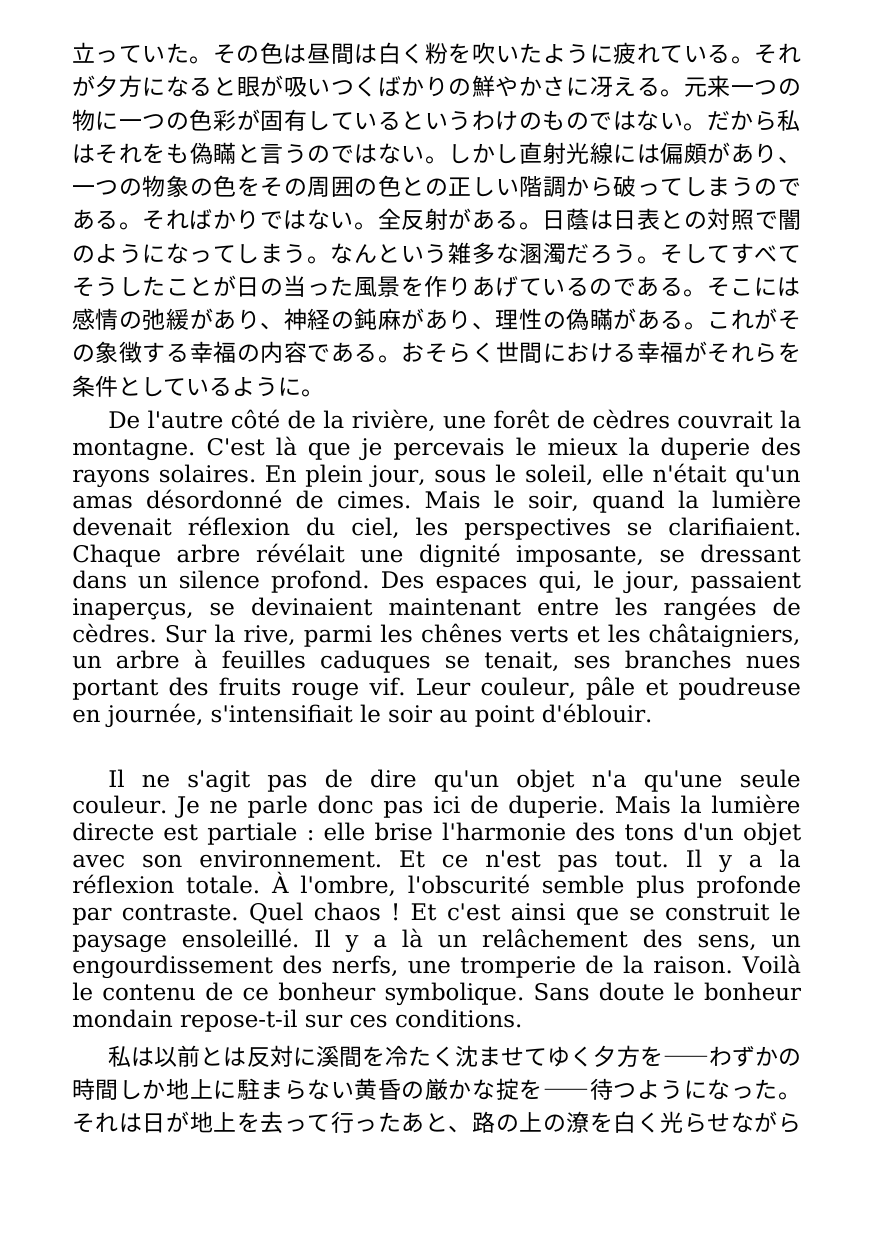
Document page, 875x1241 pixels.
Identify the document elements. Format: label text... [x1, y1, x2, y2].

text De l'autre côté de la rivière, une forêt de cèdres couvrait la montagne. C'est là que je percevais le mieux la duperie des rayons solaires. En plein jour, sous le soleil, elle n'était qu'un amas désordonné de cimes. Mais le soir, quand la lumière devenait réflexion du ciel, les perspectives se clarifiaient. Chaque arbre révélait une dignité imposante, se dressant dans un silence profond. Des espaces qui, le jour, passaient inaperçus, se devinaient maintenant entre les rangées de cèdres. Sur la rive, parmi les chênes verts et les châtaigniers, un arbre à feuilles caduques se tenait, ses branches nues portant des fruits rouge vif. Leur couleur, pâle et poudreuse en journée, s'intensifiait le soir au point d'éblouir. [72, 407, 802, 727]
text 私は以前とは反対に溪間を冷たく沈ませてゆく夕方を――わずかの時間しか地上に駐まらない黄昏の厳かな掟を――待つようになった。それは日が地上を去って行ったあと、路の上の潦を白く光らせながら [72, 1039, 802, 1138]
text Il ne s'agit pas de dire qu'un objet n'a qu'une seule couleur. Je ne parle donc pas ici de duperie. Mais la lumière directe est partiale : elle brise l'harmonie des tons d'un objet avec son environnement. Et ce n'est pas tout. Il y a la réflexion totale. À l'ombre, l'obscurité semble plus profonde par contraste. Quel chaos ! Et c'est ainsi que se construit le paysage ensoleillé. Il y a là un relâchement des sens, un engourdissement des nerfs, une tromperie de la raison. Voilà le contenu de ce bonheur symbolique. Sans doute le bonheur mondain repose-t-il sur ces conditions. [72, 766, 802, 1033]
text 立っていた。その色は昼間は白く粉を吹いたように疲れている。それが夕方になると眼が吸いつくばかりの鮮やかさに冴える。元来一つの物に一つの色彩が固有しているというわけのものではない。だから私はそれをも偽瞞と言うのではない。しかし直射光線には偏頗があり、一つの物象の色をその周囲の色との正しい階調から破ってしまうのである。そればかりではない。全反射がある。日蔭は日表との対照で闇のようになってしまう。なんという雑多な溷濁だろう。そしてすべてそうしたことが日の当った風景を作りあげているのである。そこには感情の弛緩があり、神経の鈍麻があり、理性の偽瞞がある。これがその象徴する幸福の内容である。おそらく世間における幸福がそれらを条件としているように。 [72, 36, 802, 402]
